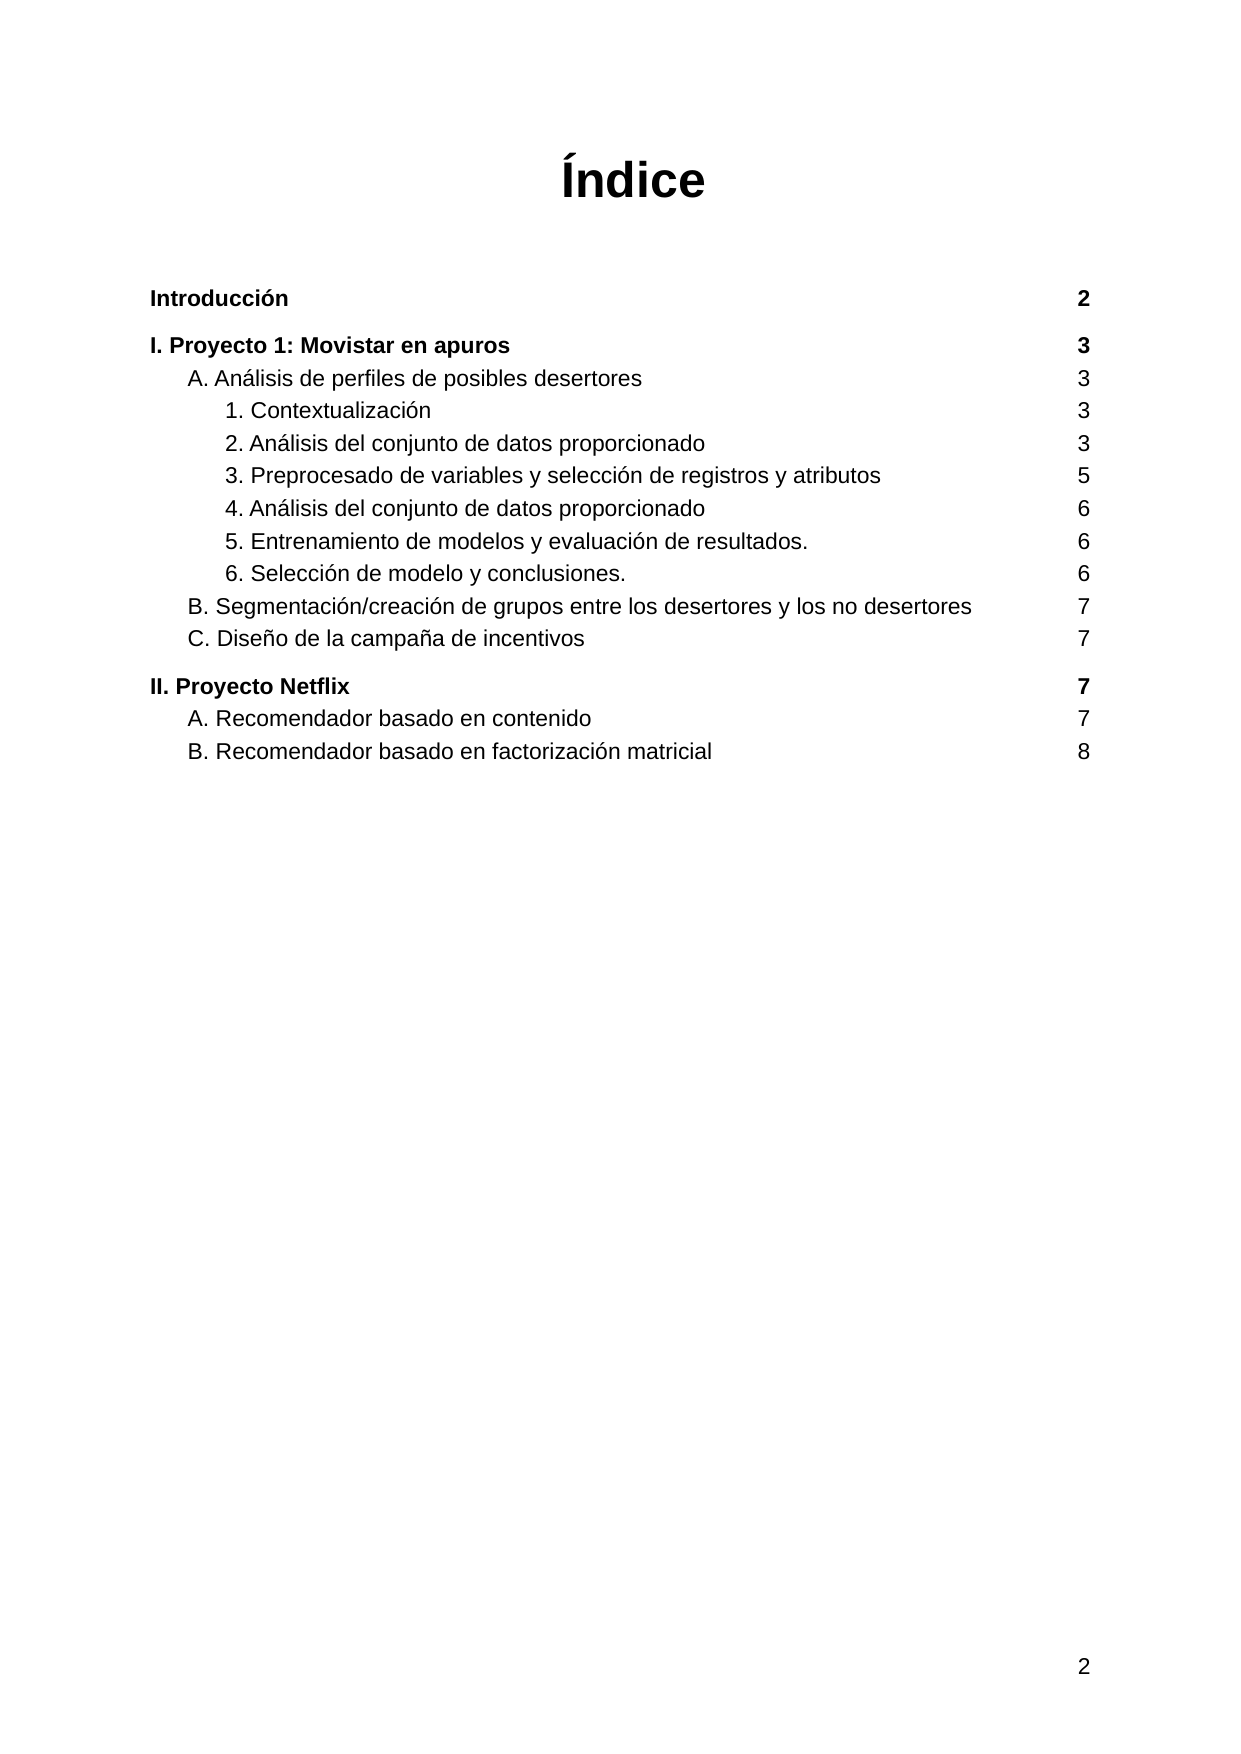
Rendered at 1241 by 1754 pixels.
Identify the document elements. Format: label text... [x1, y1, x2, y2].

text 5. Entrenamiento de modelos y evaluación de resultados. 6 [225, 528, 1090, 554]
text 3. Preprocesado de variables y selección de registros y atributos 5 [225, 462, 1090, 489]
text 6. Selección de modelo y conclusiones. 6 [225, 560, 1090, 587]
text B. Segmentación/creación de grupos entre los desertores y los no desertores 7 [187, 593, 1090, 619]
text II. Proyecto Netflix 7 [150, 673, 1090, 699]
text I. Proyecto 1: Movistar en apuros 3 [150, 332, 1090, 358]
text 2. Análisis del conjunto de datos proporcionado 3 [225, 430, 1090, 456]
text Introducción 2 [150, 285, 1090, 311]
text Índice [150, 150, 1090, 207]
text 1. Contextualización 3 [225, 397, 1090, 423]
text C. Diseño de la campaña de incentivos 7 [187, 625, 1090, 652]
text B. Recomendador basado en factorización matricial 8 [187, 738, 1090, 764]
text A. Recomendador basado en contenido 7 [187, 705, 1090, 732]
text 4. Análisis del conjunto de datos proporcionado 6 [225, 495, 1090, 521]
text A. Análisis de perfiles de posibles desertores 3 [187, 364, 1090, 391]
